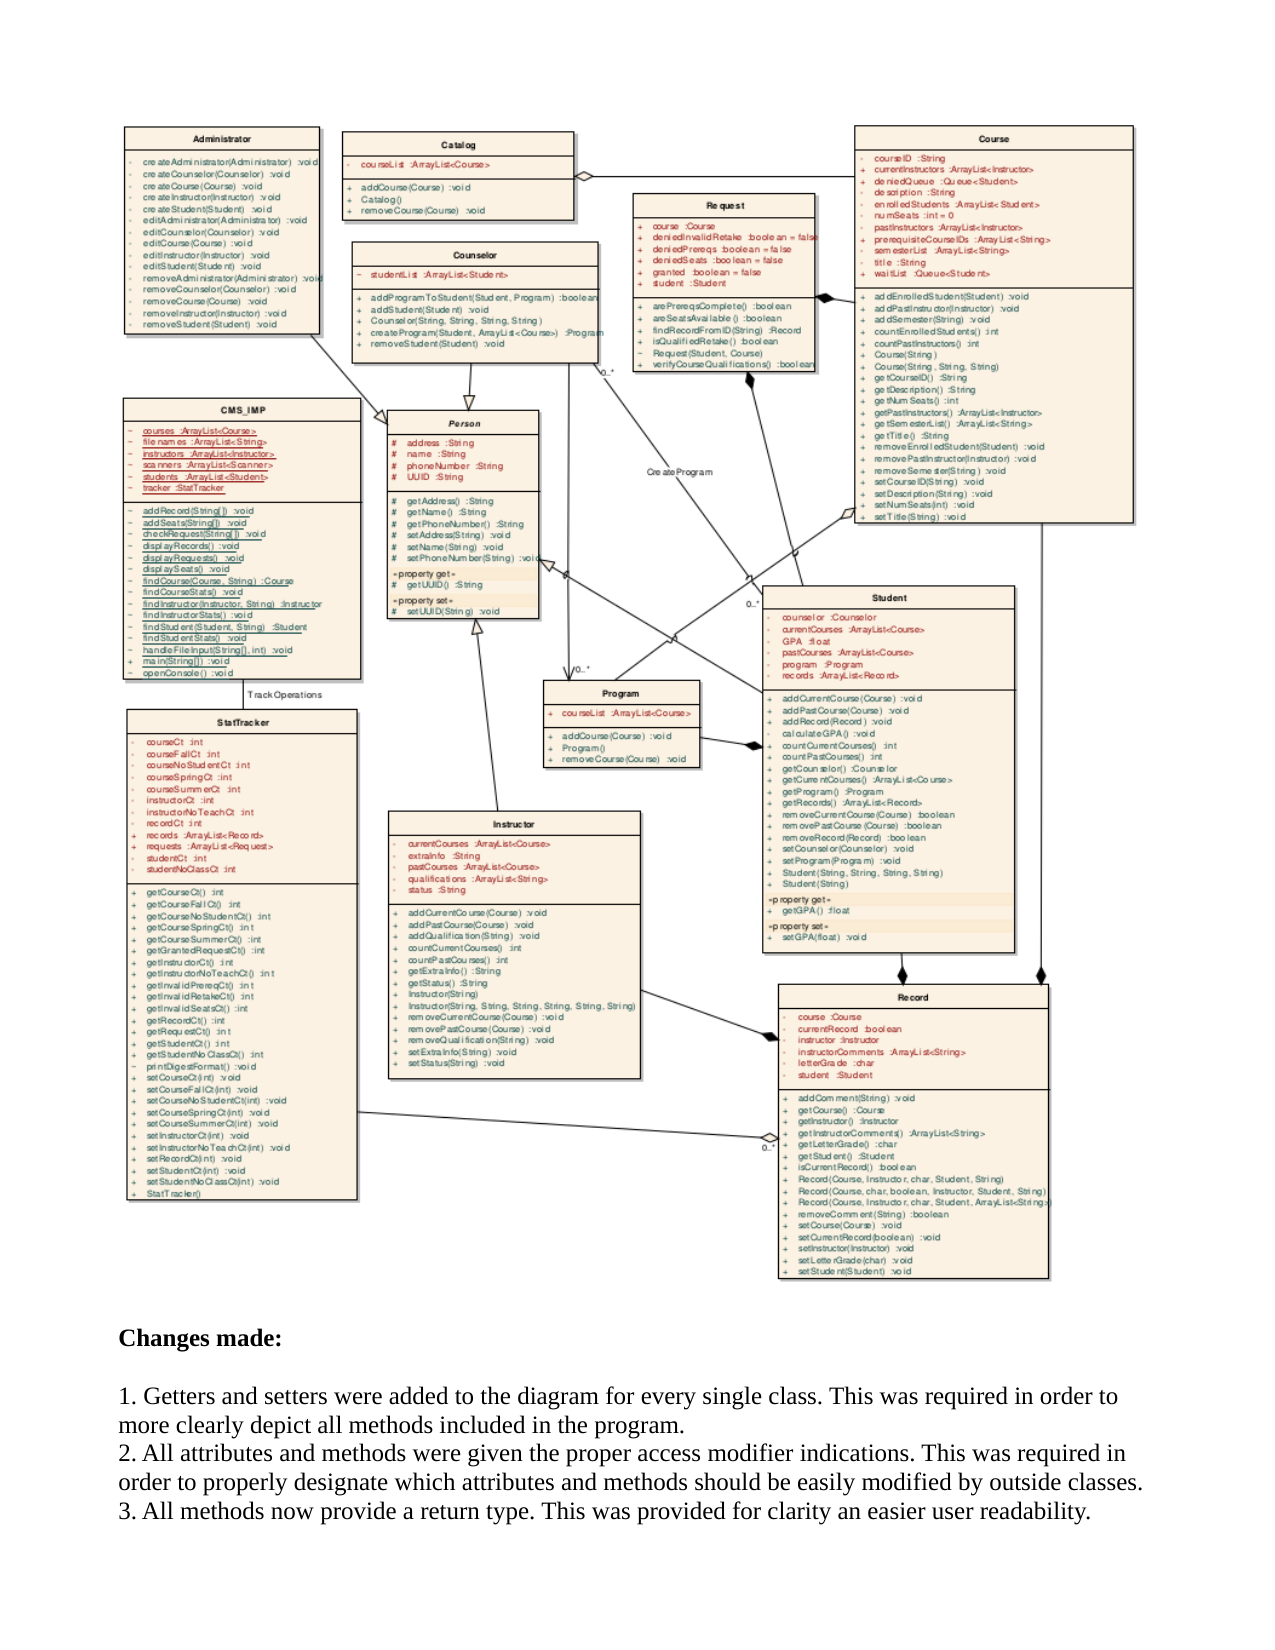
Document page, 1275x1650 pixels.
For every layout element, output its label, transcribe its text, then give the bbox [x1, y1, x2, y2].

text Changes made: [118, 1323, 1157, 1352]
picture [118, 118, 1157, 1295]
text 1. Getters and setters were added to the diagram for every single class. This was required in order to more clearly depict all methods included in the program. [118, 1381, 1157, 1438]
text 2. All attributes and methods were given the proper access modifier indications. This was required in order to properly designate which attributes and methods should be easily modified by outside classes. [118, 1438, 1157, 1496]
text 3. All methods now provide a return type. This was provided for clarity an easier user readability. [118, 1496, 1157, 1525]
